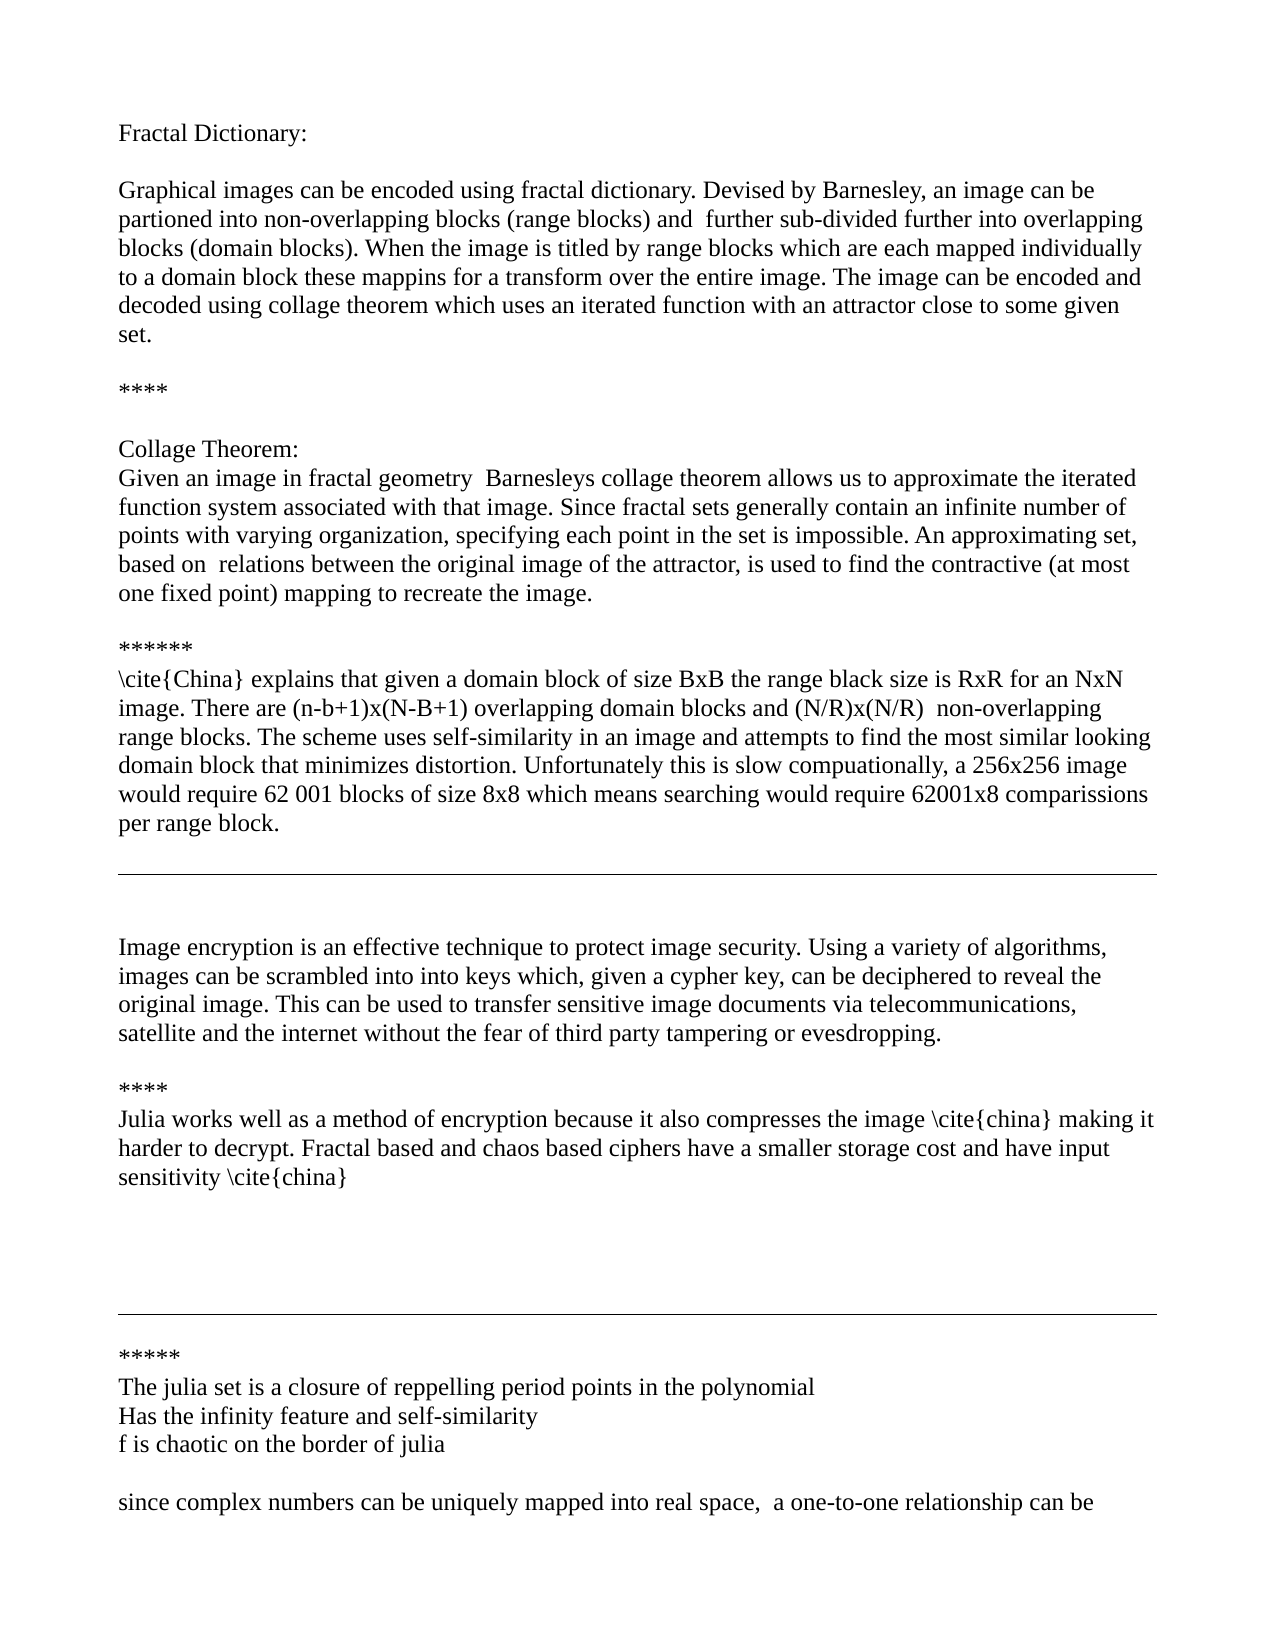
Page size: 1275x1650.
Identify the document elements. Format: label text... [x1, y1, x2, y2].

text ***** [118, 1343, 1157, 1372]
text Fractal Dictionary: [118, 118, 1157, 147]
text f is chaotic on the border of julia [118, 1429, 1157, 1458]
text \cite{China} explains that given a domain block of size BxB the range black size is RxR for an NxN image. There are (n-b+1)x(N-B+1) overlapping domain blocks and (N/R)x(N/R) non-overlapping range blocks. The scheme uses self-similarity in an image and attempts to find the most similar looking domain block that minimizes distortion. Unfortunately this is slow compuationally, a 256x256 image would require 62 001 blocks of size 8x8 which means searching would require 62001x8 comparissions per range block. [118, 664, 1157, 837]
text Given an image in fractal geometry Barnesleys collage theorem allows us to approximate the iterated function system associated with that image. Since fractal sets generally contain an infinite number of points with varying organization, specifying each point in the set is impossible. An approximating set, based on relations between the original image of the attractor, is used to find the contractive (at most one fixed point) mapping to recreate the image. [118, 463, 1157, 607]
text Julia works well as a method of encryption because it also compresses the image \cite{china} making it harder to decrypt. Fractal based and chaos based ciphers have a smaller storage cost and have input sensitivity \cite{china} [118, 1104, 1157, 1191]
text The julia set is a closure of reppelling period points in the polynomial [118, 1372, 1157, 1401]
text **** [118, 1076, 1157, 1104]
text Image encryption is an effective technique to protect image security. Using a variety of algorithms, images can be scrambled into into keys which, given a cypher key, can be deciphered to reveal the original image. This can be used to transfer sensitive image documents via telecommunications, satellite and the internet without the fear of third party tampering or evesdropping. [118, 932, 1157, 1047]
text Collage Theorem: [118, 434, 1157, 463]
text ****** [118, 636, 1157, 664]
text Graphical images can be encoded using fractal dictionary. Devised by Barnesley, an image can be partioned into non-overlapping blocks (range blocks) and further sub-divided further into overlapping blocks (domain blocks). When the image is titled by range blocks which are each mapped individually to a domain block these mappins for a transform over the entire image. The image can be encoded and decoded using collage theorem which uses an iterated function with an attractor close to some given set. [118, 176, 1157, 348]
text Has the infinity feature and self-similarity [118, 1401, 1157, 1429]
text since complex numbers can be uniquely mapped into real space, a one-to-one relationship can be [118, 1487, 1157, 1516]
text **** [118, 377, 1157, 406]
